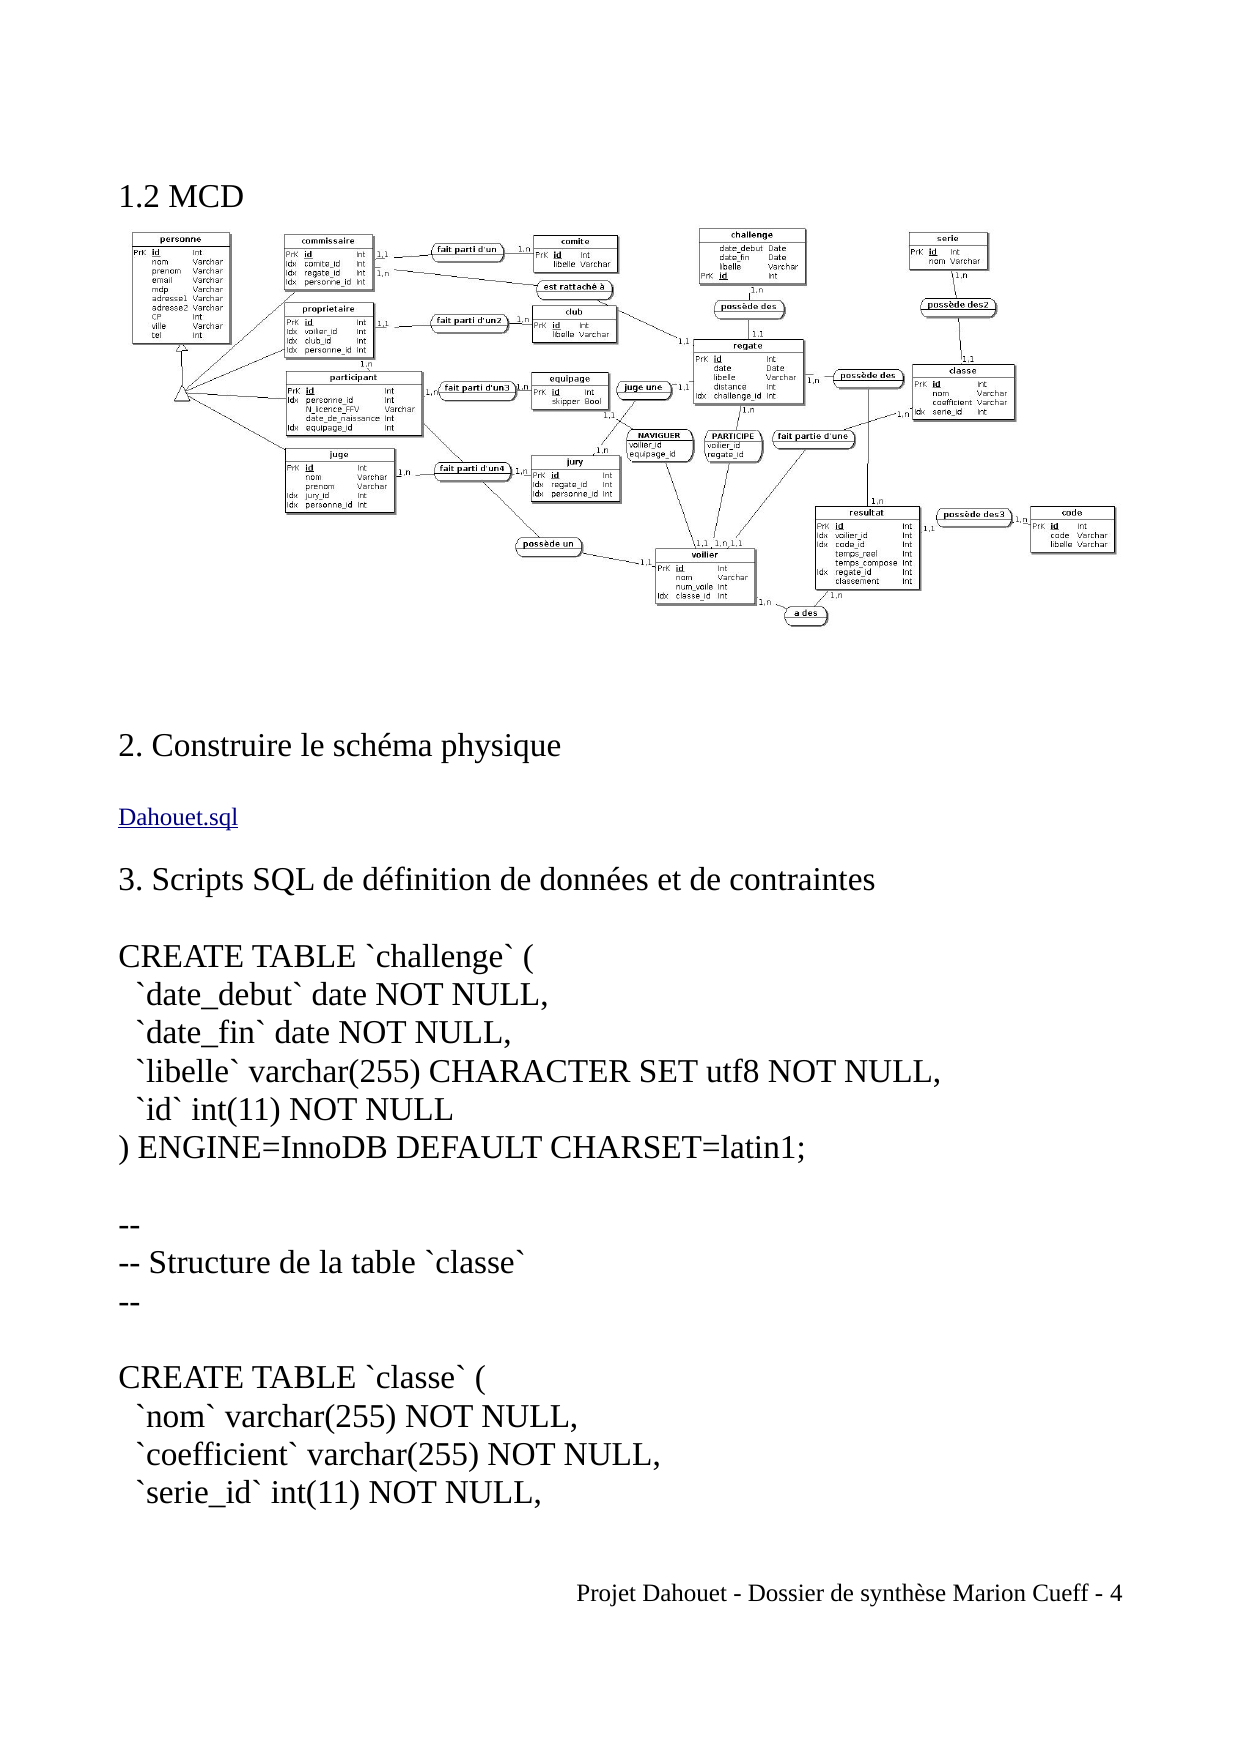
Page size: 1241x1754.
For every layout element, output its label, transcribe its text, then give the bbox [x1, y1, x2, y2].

text Dahouet.sql [118, 802, 1122, 830]
text `nom` varchar(255) NOT NULL, [118, 1396, 1122, 1434]
text `serie_id` int(11) NOT NULL, [118, 1472, 1122, 1511]
picture [118, 214, 1123, 687]
text `date_fin` date NOT NULL, [118, 1012, 1122, 1051]
text `libelle` varchar(255) CHARACTER SET utf8 NOT NULL, [118, 1051, 1122, 1089]
text 1.2 MCD [118, 176, 1122, 214]
text `id` int(11) NOT NULL [118, 1089, 1122, 1127]
text CREATE TABLE `classe` ( [118, 1357, 1122, 1396]
text `coefficient` varchar(255) NOT NULL, [118, 1434, 1122, 1472]
text `date_debut` date NOT NULL, [118, 974, 1122, 1012]
text ) ENGINE=InnoDB DEFAULT CHARSET=latin1; [118, 1127, 1122, 1166]
text -- [118, 1204, 1122, 1242]
text CREATE TABLE `challenge` ( [118, 936, 1122, 974]
text 2. Construire le schéma physique [118, 725, 1122, 763]
text -- Structure de la table `classe` [118, 1242, 1122, 1281]
text -- [118, 1281, 1122, 1319]
text 3. Scripts SQL de définition de données et de contraintes [118, 859, 1122, 897]
